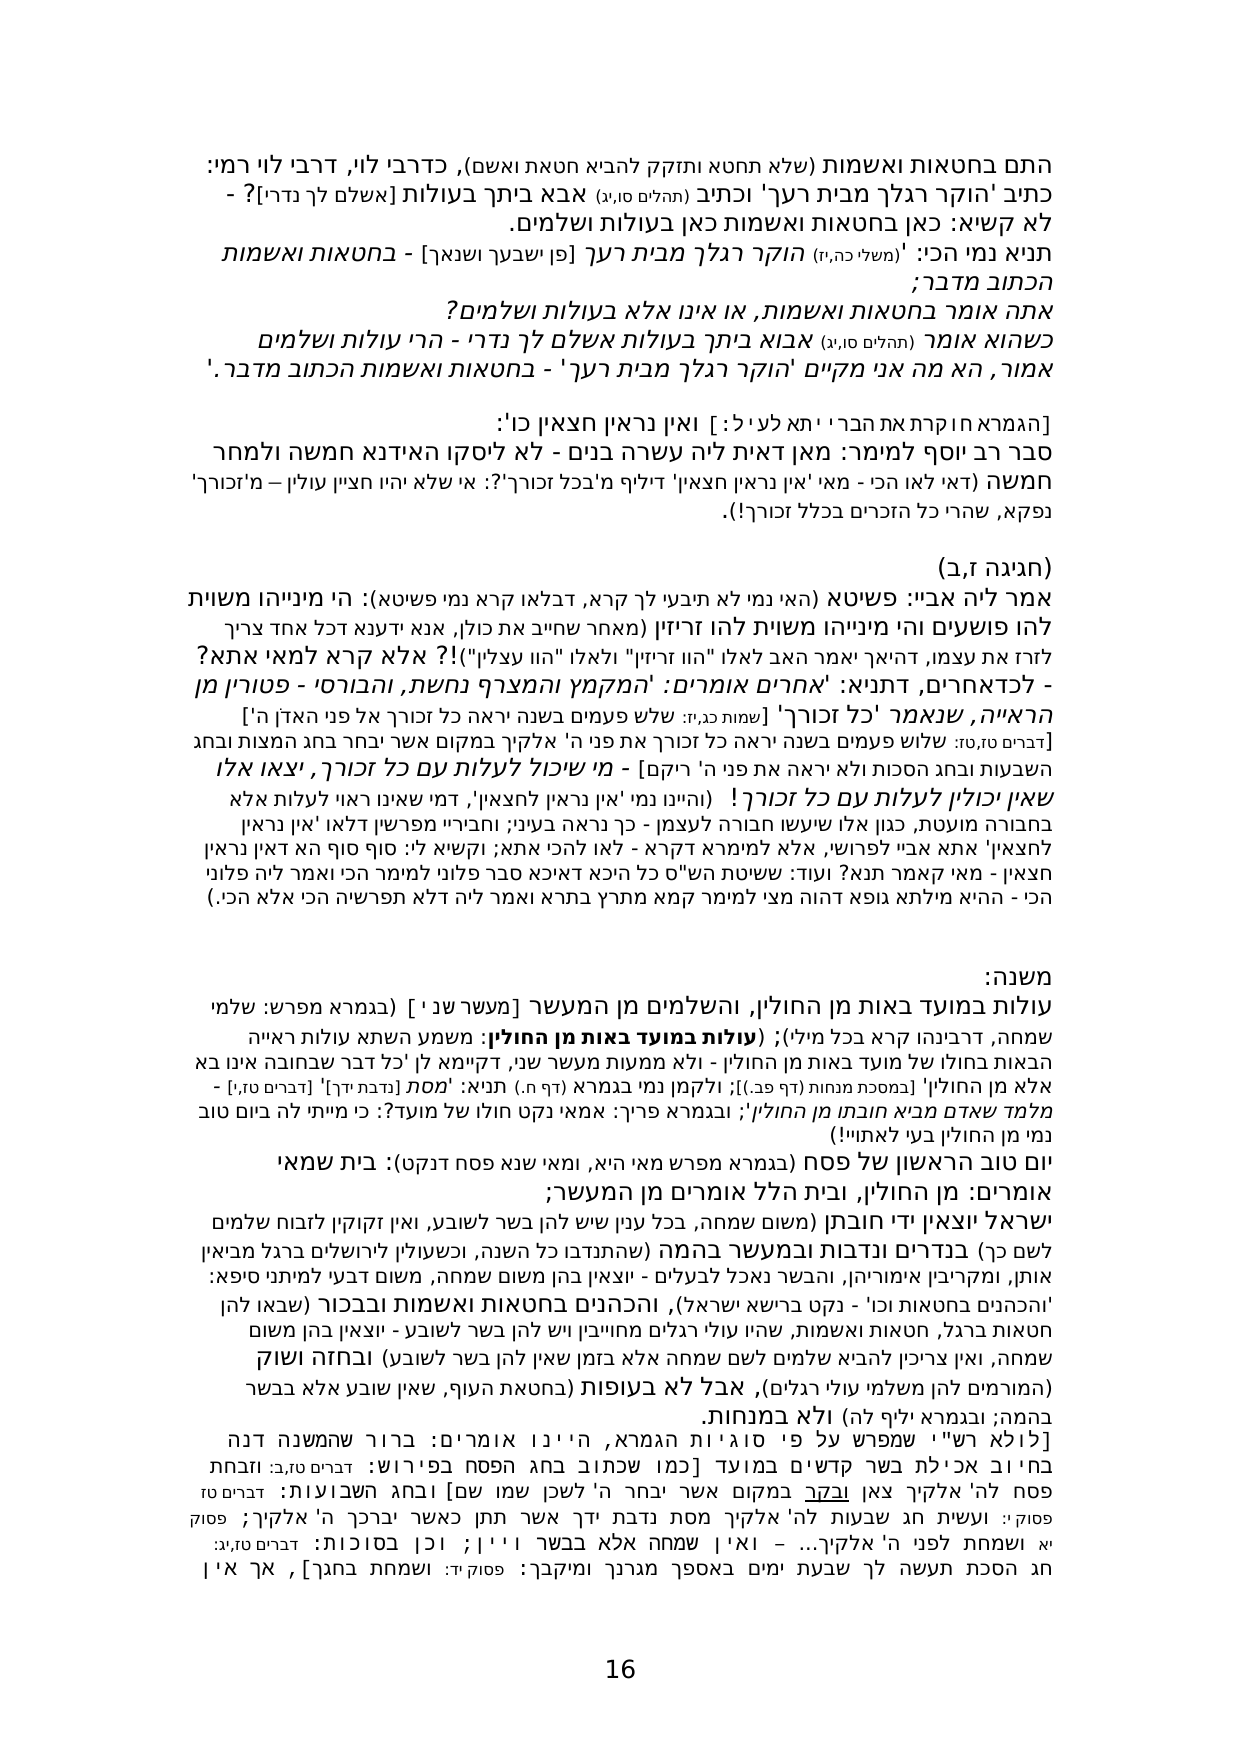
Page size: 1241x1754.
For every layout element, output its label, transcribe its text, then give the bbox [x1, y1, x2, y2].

text [הגמרא חוקרת את הברייתא לעיל:] ואין נראין חצאין כו': [187, 408, 1053, 437]
text עולות במועד באות מן החולין, והשלמים מן המעשר [מעשר שני] (בגמרא מפרש: שלמי שמחה, דרבינהו קרא בכל מילי); (עולות במועד באות מן החולין: משמע השתא עולות ראייה הבאות בחולו של מועד באות מן החולין - ולא ממעות מעשר שני, דקיימא לן 'כל דבר שבחובה אינו בא אלא מן החולין' [במסכת מנחות (דף פב.)]; ולקמן נמי בגמרא (דף ח.) תניא: 'מסת [נדבת ידך]' [דברים טז,י] - מלמד שאדם מביא חובתו מן החולין'; ובגמרא פריך: אמאי נקט חולו של מועד?: כי מייתי לה ביום טוב נמי מן החולין בעי לאתויי!) [187, 991, 1053, 1148]
text ישראל יוצאין ידי חובתן (משום שמחה, בכל ענין שיש להן בשר לשובע, ואין זקוקין לזבוח שלמים לשם כך) בנדרים ונדבות ובמעשר בהמה (שהתנדבו כל השנה, וכשעולין לירושלים ברגל מביאין אותן, ומקריבין אימוריהן, והבשר נאכל לבעלים - יוצאין בהן משום שמחה, משום דבעי למיתני סיפא: 'והכהנים בחטאות וכו' - נקט ברישא ישראל), והכהנים בחטאות ואשמות ובבכור (שבאו להן חטאות ברגל, חטאות ואשמות, שהיו עולי רגלים מחוייבין ויש להן בשר לשובע - יוצאין בהן משום שמחה, ואין צריכין להביא שלמים לשם שמחה אלא בזמן שאין להן בשר לשובע) ובחזה ושוק (המורמים להן משלמי עולי רגלים), אבל לא בעופות (בחטאת העוף, שאין שובע אלא בבשר בהמה; ובגמרא יליף לה) ולא במנחות. [187, 1206, 1053, 1430]
text [לולא רש"י שמפרש על פי סוגיות הגמרא, היינו אומרים: ברור שהמשנה דנה בחיוב אכילת בשר קדשים במועד [כמו שכתוב בחג הפסח בפירוש: דברים טז,ב: וזבחת פסח לה' אלקיך צאן ובקר במקום אשר יבחר ה' לשכן שמו שם] ובחג השבועות: דברים טז פסוק י: ועשית חג שבעות לה' אלקיך מסת נדבת ידך אשר תתן כאשר יברכך ה' אלקיך; פסוק יא ושמחת לפני ה' אלקיך... – ואין שמחה אלא בבשר ויין; וכן בסוכות: דברים טז,יג: חג הסכת תעשה לך שבעת ימים באספך מגרנך ומיקבך: פסוק יד: ושמחת בחגך], אך אין [187, 1430, 1053, 1582]
text כשהוא אומר (תהלים סו,יג) אבוא ביתך בעולות אשלם לך נדרי - הרי עולות ושלמים אמור, הא מה אני מקיים 'הוקר רגלך מבית רעך' - בחטאות ואשמות הכתוב מדבר.' [187, 325, 1053, 384]
text משנה: [187, 962, 1053, 991]
text סבר רב יוסף למימר: מאן דאית ליה עשרה בנים - לא ליסקו האידנא חמשה ולמחר חמשה (דאי לאו הכי - מאי 'אין נראין חצאין' דיליף מ'בכל זכורך'?: אי שלא יהיו חציין עולין – מ'זכורך' נפקא, שהרי כל הזכרים בכלל זכורך!). [187, 437, 1053, 525]
text יום טוב הראשון של פסח (בגמרא מפרש מאי היא, ומאי שנא פסח דנקט): בית שמאי אומרים: מן החולין, ובית הלל אומרים מן המעשר; [187, 1148, 1053, 1206]
text אמר ליה אביי: פשיטא (האי נמי לא תיבעי לך קרא, דבלאו קרא נמי פשיטא): הי מינייהו משוית להו פושעים והי מינייהו משוית להו זריזין (מאחר שחייב את כולן, אנא ידענא דכל אחד צריך לזרז את עצמו, דהיאך יאמר האב לאלו "הוו זריזין" ולאלו "הוו עצלין")!? אלא קרא למאי אתא? - לכדאחרים, דתניא: 'אחרים אומרים: 'המקמץ והמצרף נחשת, והבורסי - פטורין מן הראייה, שנאמר 'כל זכורך' [שמות כג,יז: שלש פעמים בשנה יראה כל זכורך אל פני האדֹן ה'] [דברים טז,טז: שלוש פעמים בשנה יראה כל זכורך את פני ה' אלקיך במקום אשר יבחר בחג המצות ובחג השבעות ובחג הסכות ולא יראה את פני ה' ריקם] - מי שיכול לעלות עם כל זכורך, יצאו אלו שאין יכולין לעלות עם כל זכורך! (והיינו נמי 'אין נראין לחצאין', דמי שאינו ראוי לעלות אלא בחבורה מועטת, כגון אלו שיעשו חבורה לעצמן - כך נראה בעיני; וחביריי מפרשין דלאו 'אין נראין לחצאין' אתא אביי לפרושי, אלא למימרא דקרא - לאו להכי אתא; וקשיא לי: סוף סוף הא דאין נראין חצאין - מאי קאמר תנא? ועוד: ששיטת הש"ס כל היכא דאיכא סבר פלוני למימר הכי ואמר ליה פלוני הכי - ההיא מילתא גופא דהוה מצי למימר קמא מתרץ בתרא ואמר ליה דלא תפרשיה הכי אלא הכי.) [187, 583, 1053, 909]
text (חגיגה ז,ב) [187, 554, 1053, 583]
text התם בחטאות ואשמות (שלא תחטא ותזקק להביא חטאת ואשם), כדרבי לוי, דרבי לוי רמי: כתיב 'הוקר רגלך מבית רעך' וכתיב (תהלים סו,יג) אבא ביתך בעולות [אשלם לך נדרי]? - לא קשיא: כאן בחטאות ואשמות כאן בעולות ושלמים. [187, 150, 1053, 238]
text תניא נמי הכי: '(משלי כה,יז) הוקר רגלך מבית רעך [פן ישבעך ושנאך] - בחטאות ואשמות הכתוב מדבר; [187, 238, 1053, 296]
text אתה אומר בחטאות ואשמות, או אינו אלא בעולות ושלמים? [187, 296, 1053, 325]
